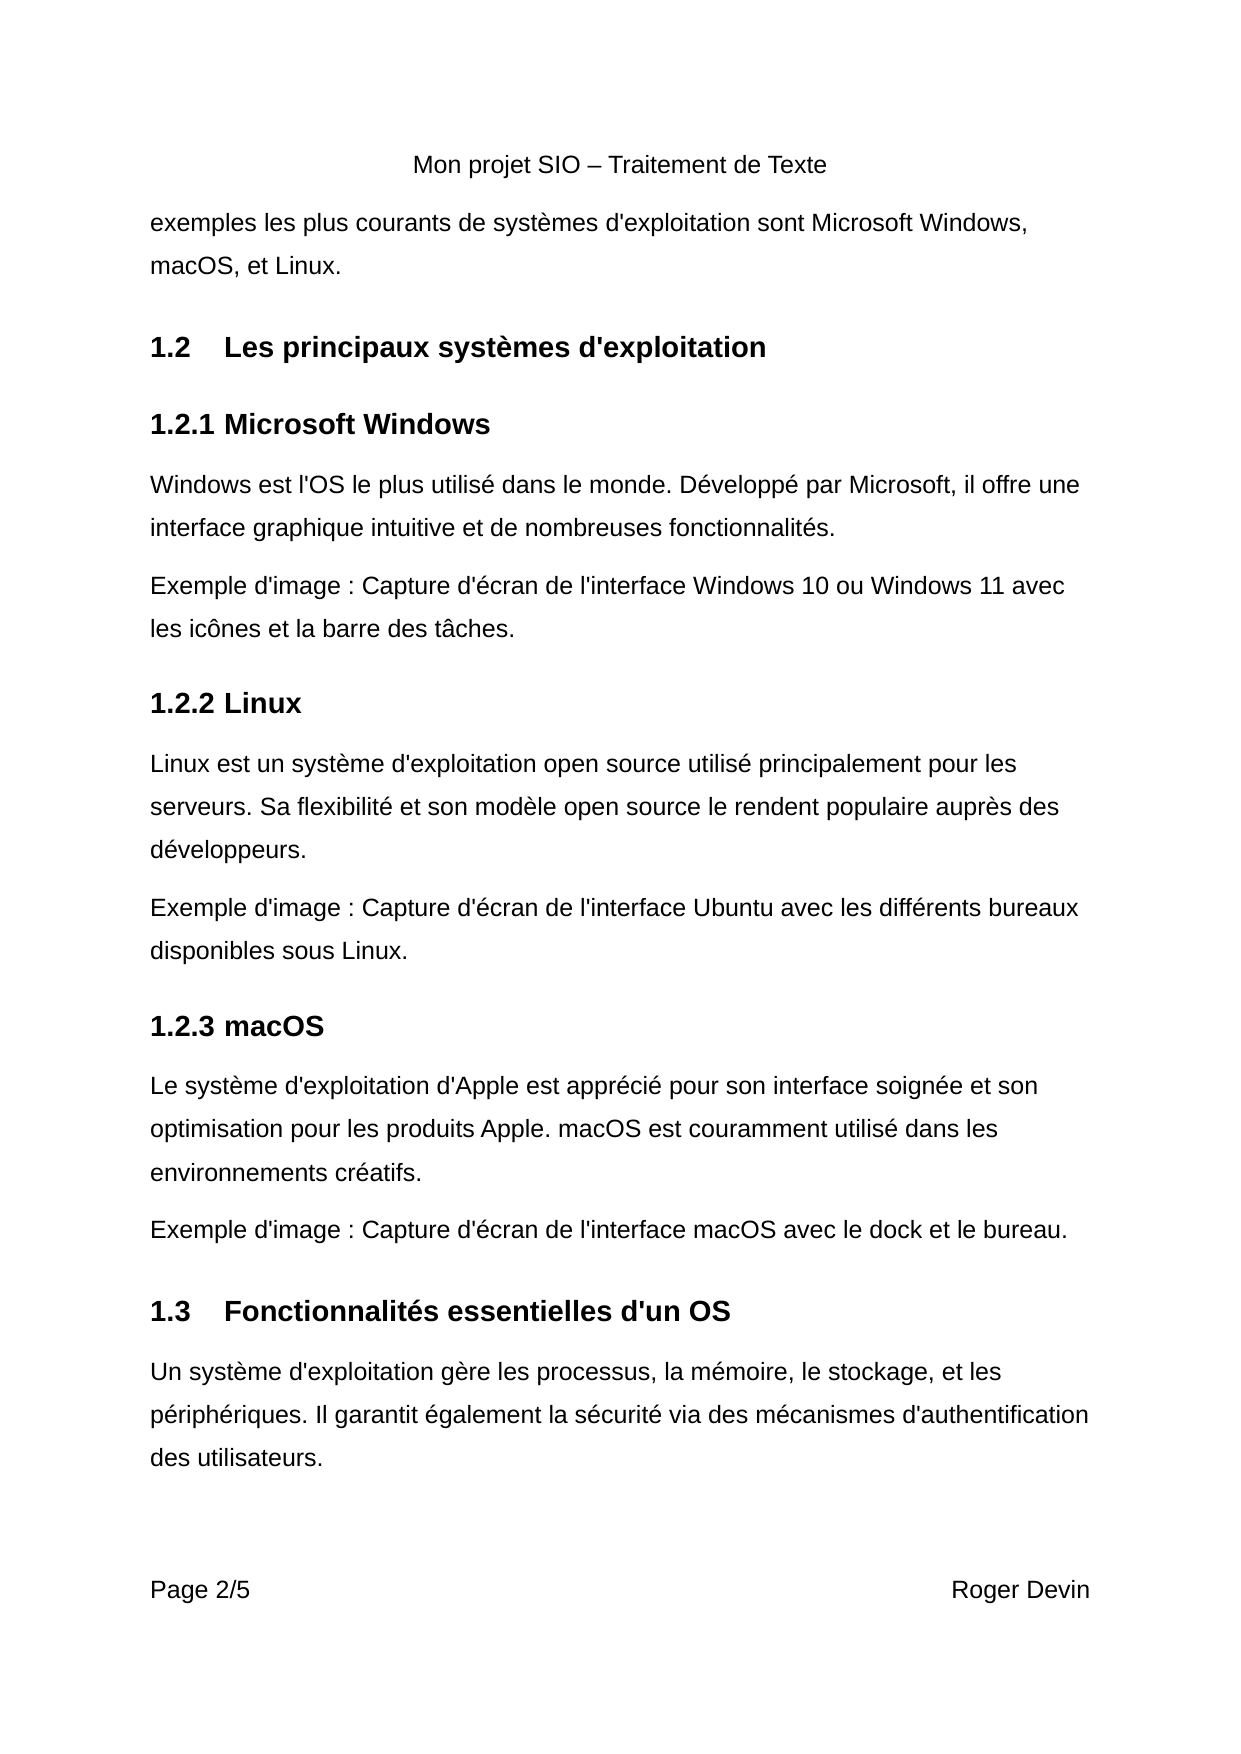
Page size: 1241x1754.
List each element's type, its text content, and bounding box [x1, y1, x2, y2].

text Le système d'exploitation d'Apple est apprécié pour son interface soignée et son optimisation pour les produits Apple. macOS est couramment utilisé dans les environnements créatifs. [150, 1071, 1090, 1186]
subtitle Fonctionnalités essentielles d'un OS [150, 1294, 1090, 1327]
subtitle Microsoft Windows [150, 407, 1090, 441]
text Exemple d'image : Capture d'écran de l'interface Ubuntu avec les différents bureaux disponibles sous Linux. [150, 893, 1090, 965]
text Un système d'exploitation gère les processus, la mémoire, le stockage, et les périphériques. Il garantit également la sécurité via des mécanismes d'authentification des utilisateurs. [150, 1357, 1090, 1472]
text Exemple d'image : Capture d'écran de l'interface macOS avec le dock et le bureau. [150, 1215, 1090, 1244]
subtitle Linux [150, 686, 1090, 720]
text Linux est un système d'exploitation open source utilisé principalement pour les serveurs. Sa flexibilité et son modèle open source le rendent populaire auprès des développeurs. [150, 749, 1090, 864]
text exemples les plus courants de systèmes d'exploitation sont Microsoft Windows, macOS, et Linux. [150, 208, 1090, 280]
subtitle macOS [150, 1008, 1090, 1042]
text Windows est l'OS le plus utilisé dans le monde. Développé par Microsoft, il offre une interface graphique intuitive et de nombreuses fonctionnalités. [150, 470, 1090, 542]
subtitle Les principaux systèmes d'exploitation [150, 330, 1090, 363]
text Exemple d'image : Capture d'écran de l'interface Windows 10 ou Windows 11 avec les icônes et la barre des tâches. [150, 571, 1090, 643]
